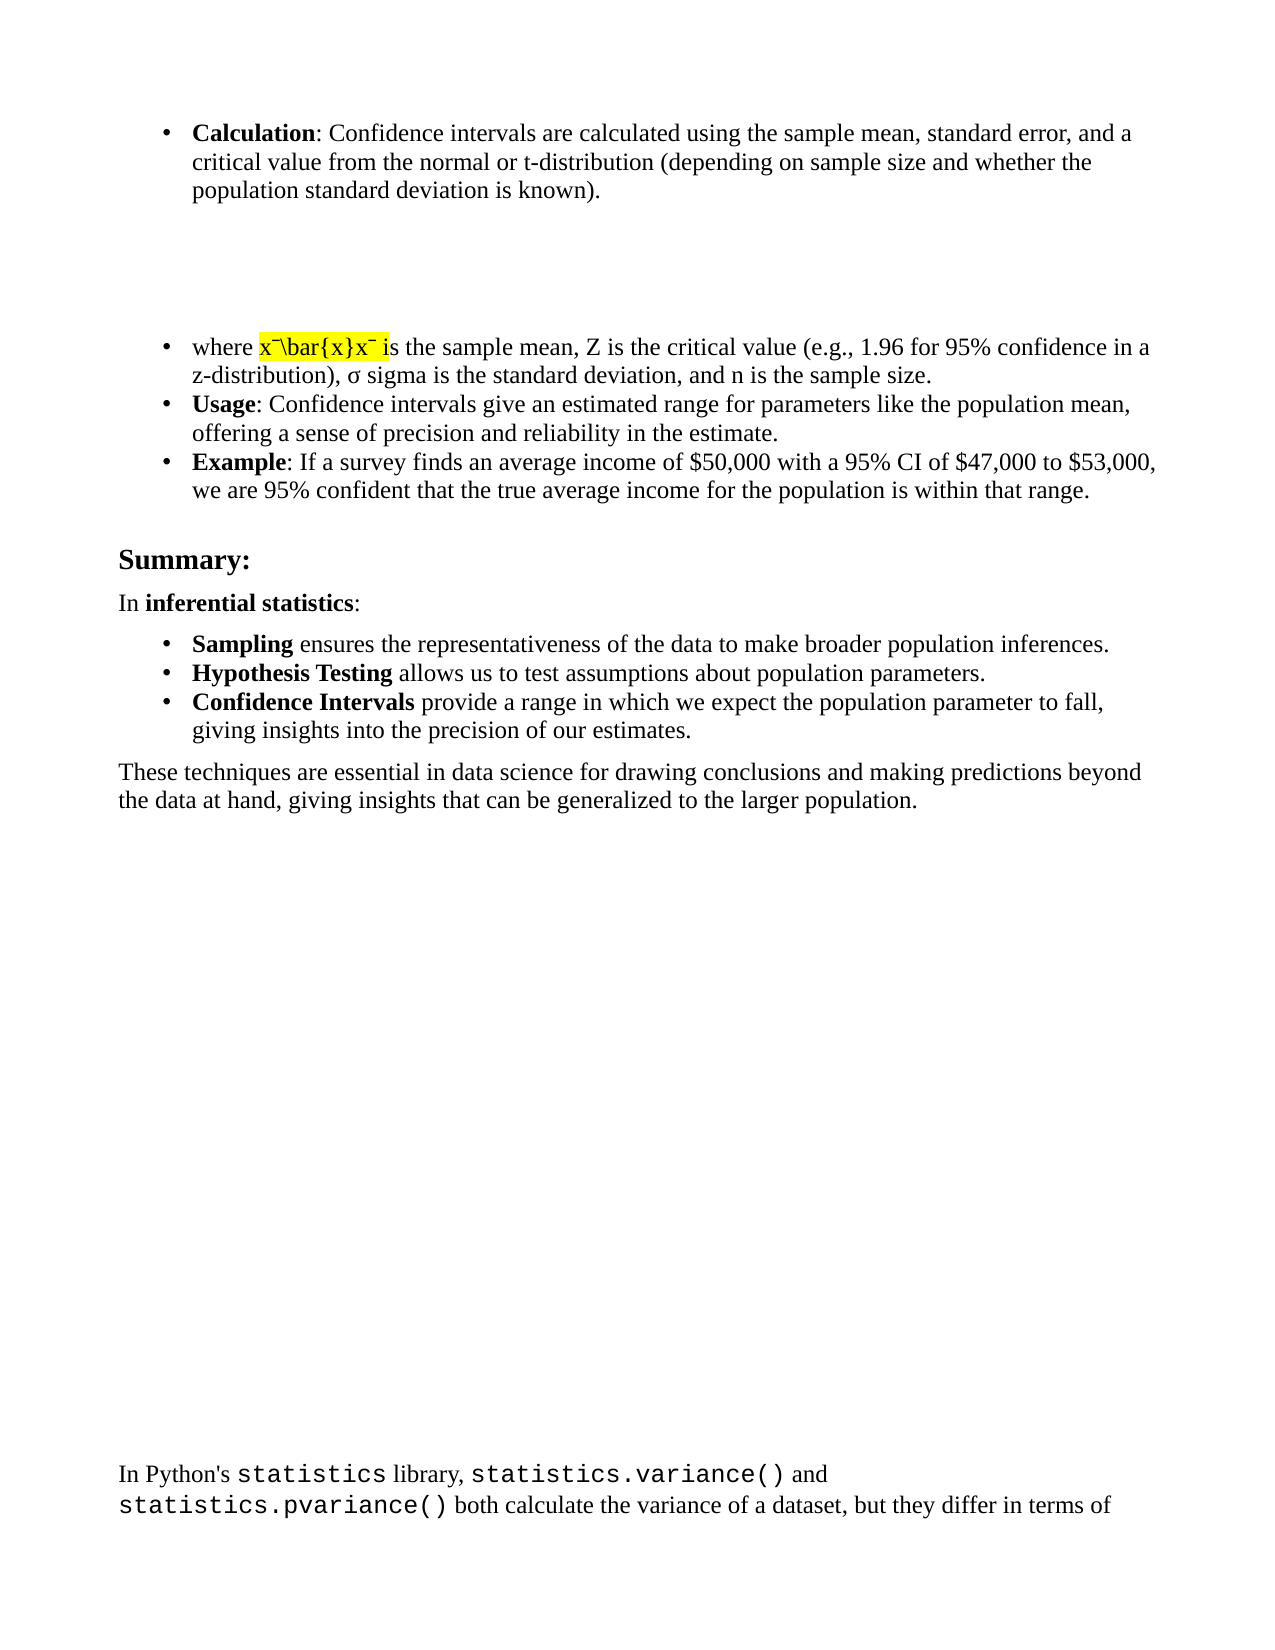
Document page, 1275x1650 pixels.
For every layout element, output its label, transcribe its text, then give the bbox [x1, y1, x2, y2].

list Calculation: Confidence intervals are calculated using the sample mean, standard error, and a critical value from the normal or t-distribution (depending on sample size and whether the population standard deviation is known). [162, 118, 1157, 204]
list Hypothesis Testing allows us to test assumptions about population parameters. [162, 658, 1157, 687]
list where xˉ\bar{x}xˉ is the sample mean, Z is the critical value (e.g., 1.96 for 95% confidence in a z-distribution), σ sigma is the standard deviation, and n is the sample size. [162, 332, 1157, 389]
list Confidence Intervals provide a range in which we expect the population parameter to fall, giving insights into the precision of our estimates. [162, 687, 1157, 744]
list Sampling ensures the representativeness of the data to make broader population inferences. [162, 629, 1157, 658]
list Example: If a survey finds an average income of $50,000 with a 95% CI of $47,000 to $53,000, we are 95% confident that the true average income for the population is within that range. [162, 447, 1157, 504]
text In inferential statistics: [118, 588, 1157, 617]
text In Python's statistics library, statistics.variance() and statistics.pvariance() both calculate the variance of a dataset, but they differ in terms of [118, 1459, 1157, 1521]
text These techniques are essential in data science for drawing conclusions and making predictions beyond the data at hand, giving insights that can be generalized to the larger population. [118, 757, 1157, 814]
subtitle Summary: [118, 542, 1157, 575]
list Usage: Confidence intervals give an estimated range for parameters like the population mean, offering a sense of precision and reliability in the estimate. [162, 389, 1157, 447]
